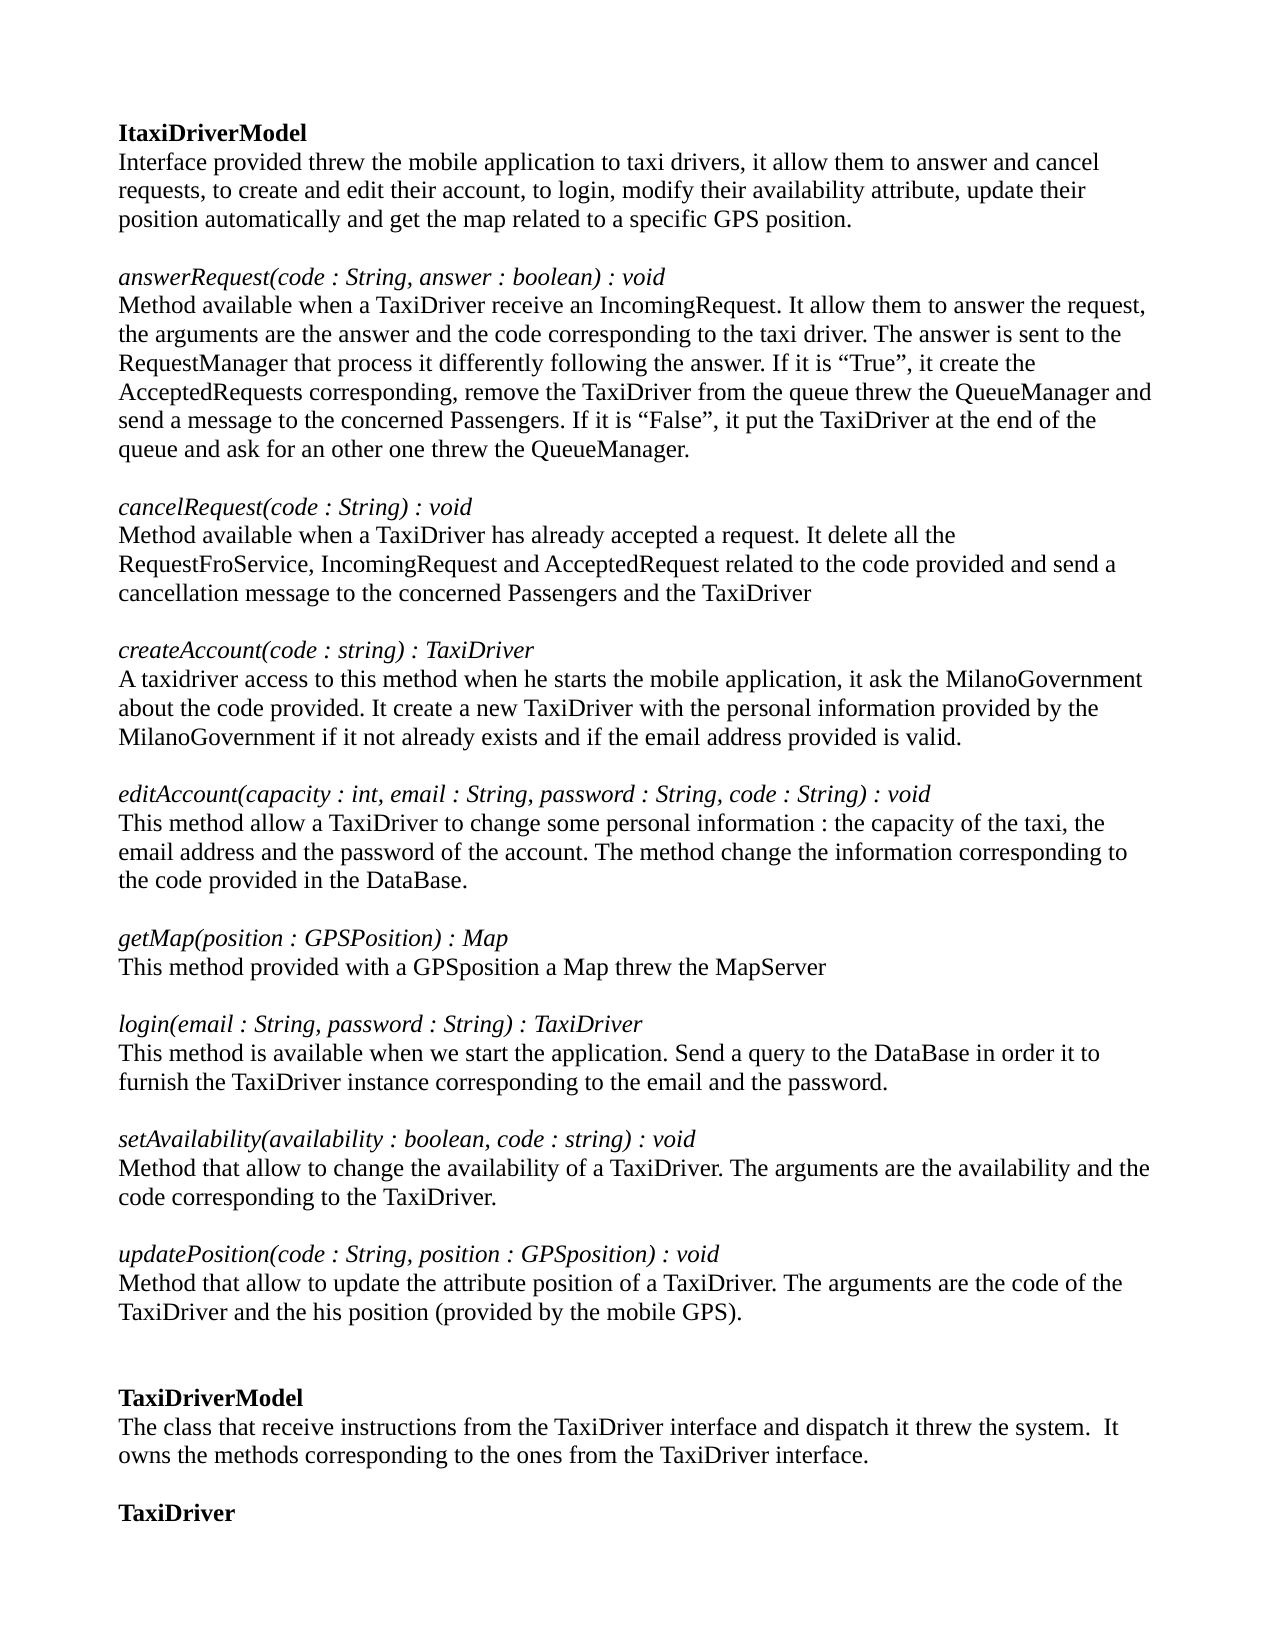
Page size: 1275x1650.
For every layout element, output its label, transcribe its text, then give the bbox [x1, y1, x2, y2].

text A taxidriver access to this method when he starts the mobile application, it ask the MilanoGovernment about the code provided. It create a new TaxiDriver with the personal information provided by the MilanoGovernment if it not already exists and if the email address provided is valid. [118, 664, 1157, 751]
text The class that receive instructions from the TaxiDriver interface and dispatch it threw the system. It owns the methods corresponding to the ones from the TaxiDriver interface. [118, 1412, 1157, 1469]
text This method provided with a GPSposition a Map threw the MapServer [118, 952, 1157, 981]
text updatePosition(code : String, position : GPSposition) : void [118, 1239, 1157, 1268]
text editAccount(capacity : int, email : String, password : String, code : String) : void [118, 779, 1157, 808]
text answerRequest(code : String, answer : boolean) : void [118, 262, 1157, 291]
text setAvailability(availability : boolean, code : string) : void [118, 1124, 1157, 1153]
text cancelRequest(code : String) : void [118, 492, 1157, 521]
text TaxiDriverModel [118, 1383, 1157, 1412]
text Method available when a TaxiDriver has already accepted a request. It delete all the RequestFroService, IncomingRequest and AcceptedRequest related to the code provided and send a cancellation message to the concerned Passengers and the TaxiDriver [118, 521, 1157, 607]
text Method that allow to update the attribute position of a TaxiDriver. The arguments are the code of the TaxiDriver and the his position (provided by the mobile GPS). [118, 1268, 1157, 1326]
text This method allow a TaxiDriver to change some personal information : the capacity of the taxi, the email address and the password of the account. The method change the information corresponding to the code provided in the DataBase. [118, 808, 1157, 894]
text This method is available when we start the application. Send a query to the DataBase in order it to furnish the TaxiDriver instance corresponding to the email and the password. [118, 1038, 1157, 1096]
text TaxiDriver [118, 1498, 1157, 1527]
text Method that allow to change the availability of a TaxiDriver. The arguments are the availability and the code corresponding to the TaxiDriver. [118, 1153, 1157, 1211]
text ItaxiDriverModel [118, 118, 1157, 147]
text Interface provided threw the mobile application to taxi drivers, it allow them to answer and cancel requests, to create and edit their account, to login, modify their availability attribute, update their position automatically and get the map related to a specific GPS position. [118, 147, 1157, 233]
text getMap(position : GPSPosition) : Map [118, 923, 1157, 952]
text Method available when a TaxiDriver receive an IncomingRequest. It allow them to answer the request, the arguments are the answer and the code corresponding to the taxi driver. The answer is sent to the RequestManager that process it differently following the answer. If it is “True”, it create the AcceptedRequests corresponding, remove the TaxiDriver from the queue threw the QueueManager and send a message to the concerned Passengers. If it is “False”, it put the TaxiDriver at the end of the queue and ask for an other one threw the QueueManager. [118, 291, 1157, 463]
text login(email : String, password : String) : TaxiDriver [118, 1009, 1157, 1038]
text createAccount(code : string) : TaxiDriver [118, 636, 1157, 664]
